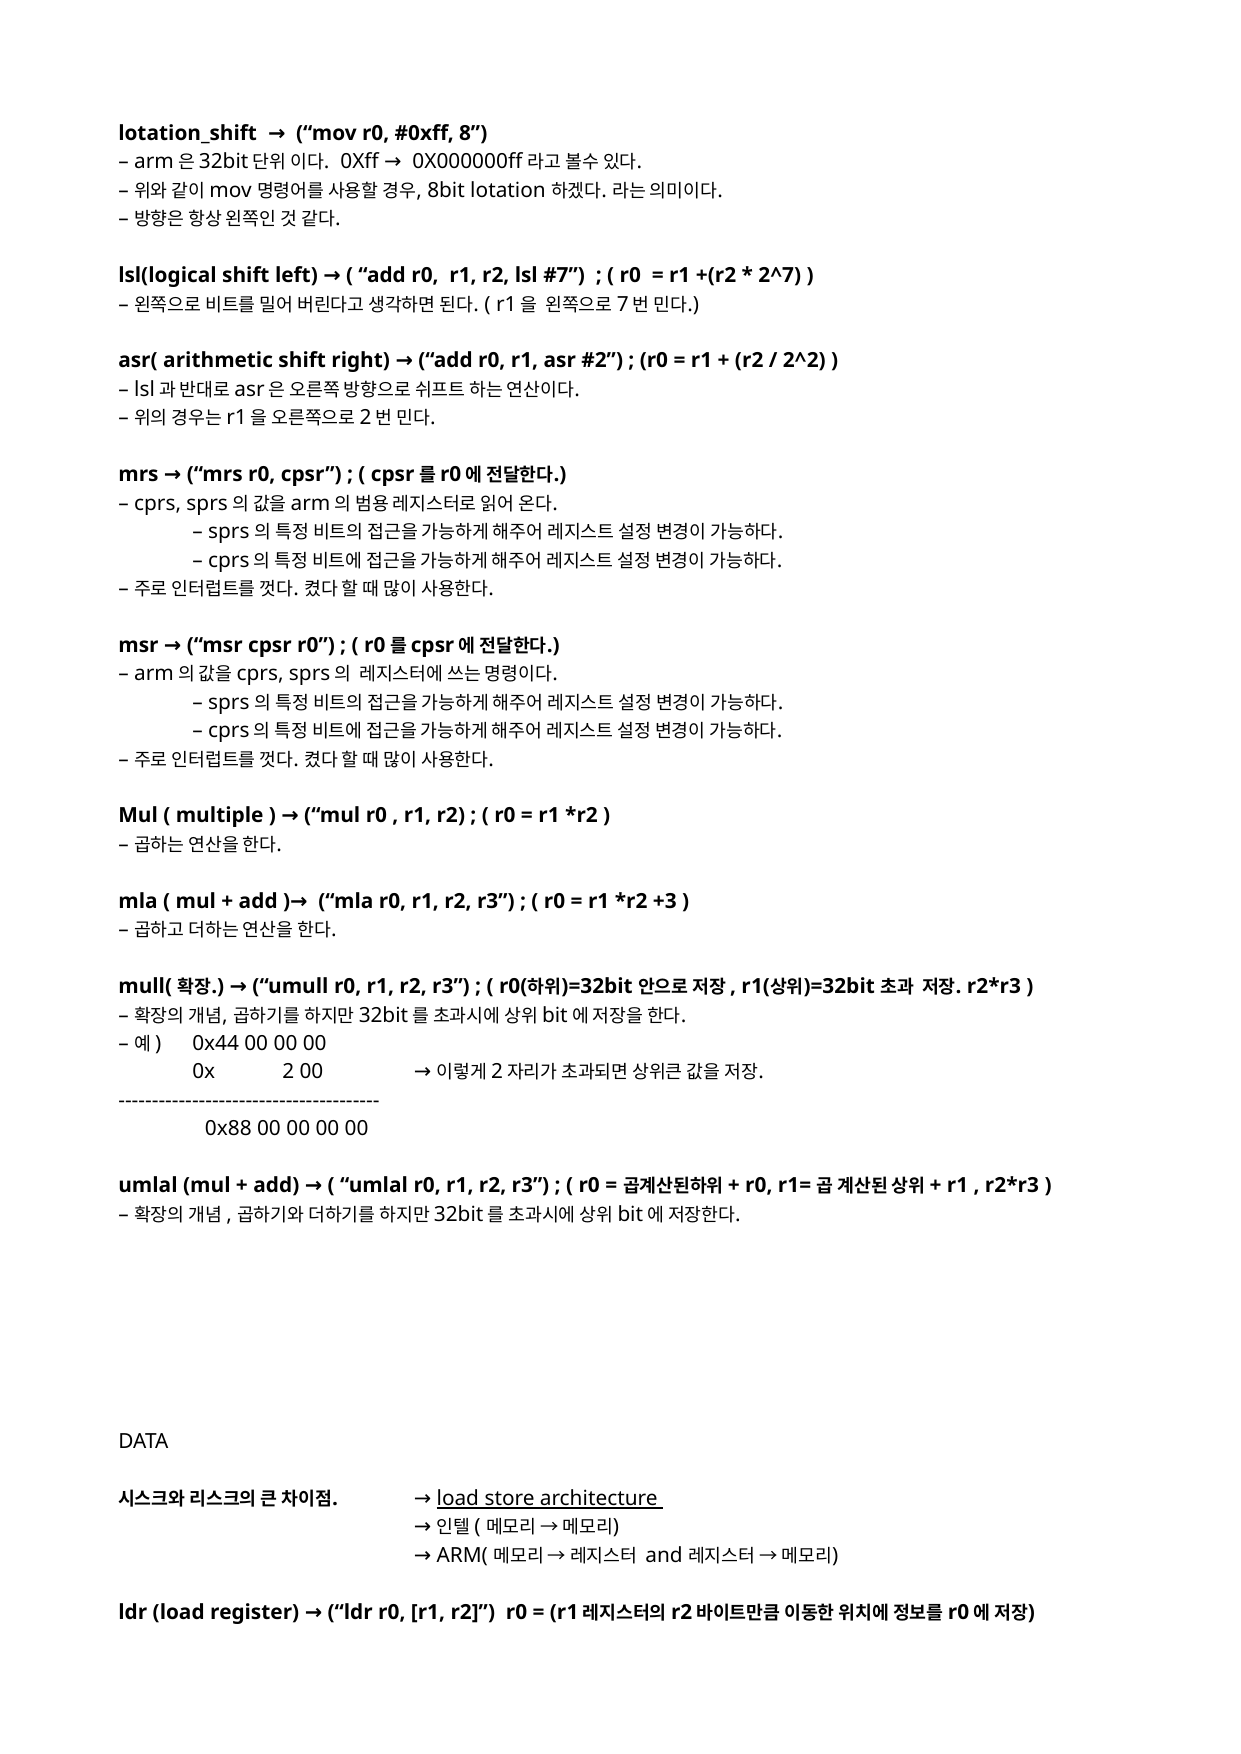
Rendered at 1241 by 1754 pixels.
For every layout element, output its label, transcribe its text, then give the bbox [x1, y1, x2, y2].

text – 방향은 항상 왼쪽인 것 같다. [118, 203, 1122, 232]
text → 인텔 ( 메모리 → 메모리) [118, 1512, 1122, 1540]
text --------------------------------------- [118, 1085, 1122, 1113]
text mull( 확장.) → (“umull r0, r1, r2, r3”) ; ( r0(하위)=32bit 안으로 저장 , r1(상위)=32bit 초과 저장. r2*r3 ) [118, 971, 1122, 1000]
text lsl(logical shift left) → ( “add r0, r1, r2, lsl #7”) ; ( r0 = r1 +(r2 * 2^7) ) [118, 260, 1122, 289]
text – cprs의 특정 비트에 접근을 가능하게 해주어 레지스트 설정 변경이 가능하다. [118, 545, 1122, 573]
text – 곱하는 연산을 한다. [118, 829, 1122, 857]
text – 주로 인터럽트를 껏다. 켰다 할 때 많이 사용한다. [118, 573, 1122, 602]
text – cprs, sprs의 값을 arm의 범용 레지스터로 읽어 온다. [118, 488, 1122, 516]
text → ARM( 메모리 → 레지스터 and 레지스터 → 메모리) [118, 1540, 1122, 1568]
text – cprs의 특정 비트에 접근을 가능하게 해주어 레지스트 설정 변경이 가능하다. [118, 715, 1122, 744]
text Mul ( multiple ) → (“mul r0 , r1, r2) ; ( r0 = r1 *r2 ) [118, 801, 1122, 829]
text 0x 2 00 → 이렇게 2자리가 초과되면 상위큰 값을 저장. [118, 1057, 1122, 1085]
text – 위의 경우는 r1을 오른쪽으로 2번 민다. [118, 402, 1122, 431]
text – 위와 같이 mov 명령어를 사용할 경우, 8bit lotation 하겠다. 라는 의미이다. [118, 175, 1122, 203]
text DATA [118, 1426, 1122, 1455]
text lotation_shift → (“mov r0, #0xff, 8”) [118, 118, 1122, 147]
text mla ( mul + add )→ (“mla r0, r1, r2, r3”) ; ( r0 = r1 *r2 +3 ) [118, 886, 1122, 914]
text – 확장의 개념, 곱하기를 하지만 32bit를 초과시에 상위 bit에 저장을 한다. [118, 1000, 1122, 1028]
text umlal (mul + add) → ( “umlal r0, r1, r2, r3”) ; ( r0 = 곱계산된하위 + r0, r1= 곱 계산된 상위 + r1 , r2*r3 ) [118, 1170, 1122, 1199]
text – arm은 32bit단위 이다. 0Xff → 0X000000ff 라고 볼수 있다. [118, 147, 1122, 175]
text – 왼쪽으로 비트를 밀어 버린다고 생각하면 된다. ( r1을 왼쪽으로 7번 민다.) [118, 289, 1122, 317]
text – sprs 의 특정 비트의 접근을 가능하게 해주어 레지스트 설정 변경이 가능하다. [118, 516, 1122, 545]
text mrs → (“mrs r0, cpsr”) ; ( cpsr를 r0에 전달한다.) [118, 459, 1122, 488]
text ldr (load register) → (“ldr r0, [r1, r2]”) r0 = (r1레지스터의 r2바이트만큼 이동한 위치에 정보를 r0에 저장) [118, 1597, 1122, 1625]
text asr( arithmetic shift right) → (“add r0, r1, asr #2”) ; (r0 = r1 + (r2 / 2^2) ) [118, 346, 1122, 374]
text 0x88 00 00 00 00 [118, 1113, 1122, 1142]
text – 예 ) 0x44 00 00 00 [118, 1028, 1122, 1057]
text – 곱하고 더하는 연산을 한다. [118, 914, 1122, 943]
text – arm의 값을 cprs, sprs의 레지스터에 쓰는 명령이다. [118, 658, 1122, 687]
text – 주로 인터럽트를 껏다. 켰다 할 때 많이 사용한다. [118, 744, 1122, 772]
text – lsl과 반대로 asr은 오른쪽 방향으로 쉬프트 하는 연산이다. [118, 374, 1122, 402]
text – 확장의 개념 , 곱하기와 더하기를 하지만 32bit를 초과시에 상위 bit에 저장한다. [118, 1199, 1122, 1227]
text msr → (“msr cpsr r0”) ; ( r0를 cpsr에 전달한다.) [118, 630, 1122, 658]
text 시스크와 리스크의 큰 차이점. → load store architecture [118, 1483, 1122, 1512]
text – sprs 의 특정 비트의 접근을 가능하게 해주어 레지스트 설정 변경이 가능하다. [118, 687, 1122, 715]
